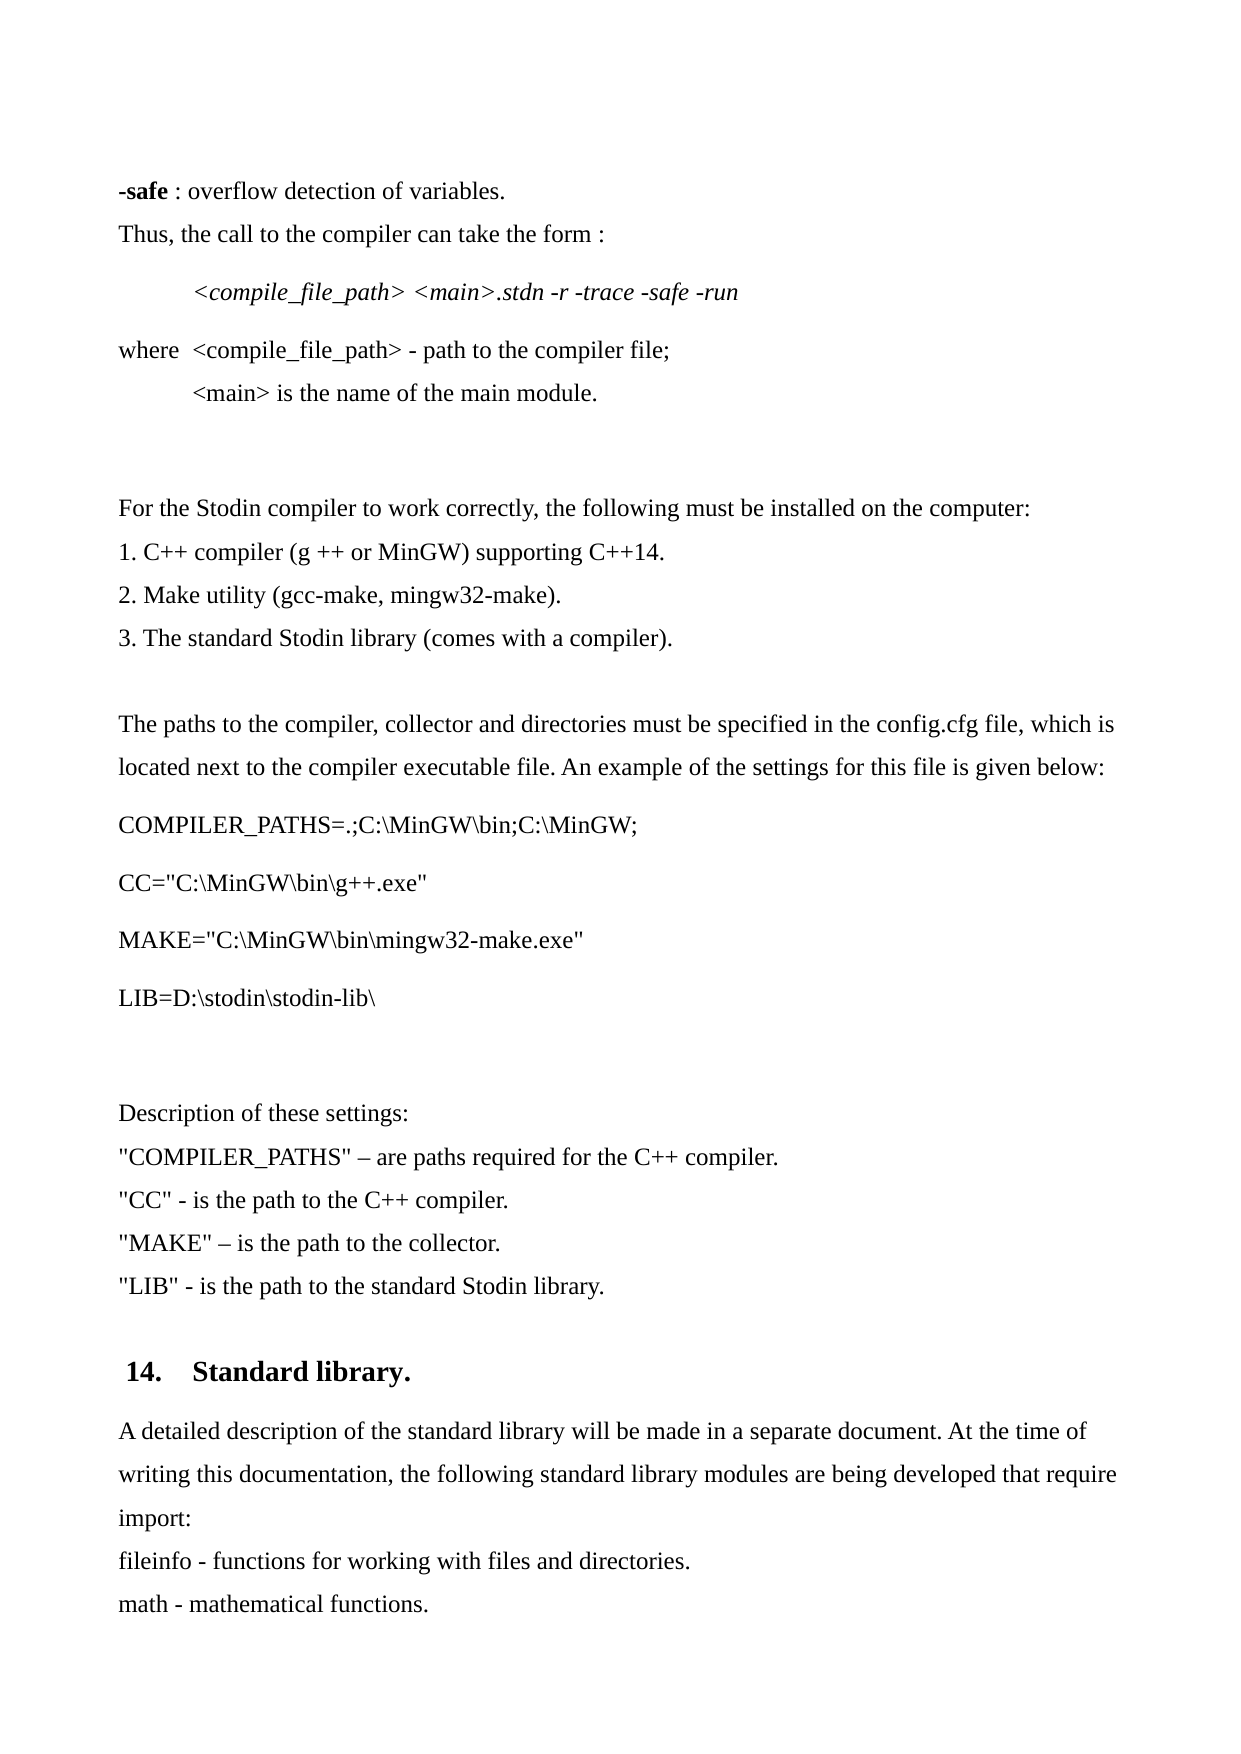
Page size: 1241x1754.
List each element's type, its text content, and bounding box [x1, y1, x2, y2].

text Description of these settings: "COMPILER_PATHS" – are paths required for the C++ compiler. "CC" - is the path to the C++ compiler. "MAKE" – is the path to the collector. "LIB" - is the path to the standard Stodin library. [118, 1098, 1122, 1300]
subtitle Standard library. [118, 1354, 1122, 1387]
text MAKE="C:\MinGW\bin\mingw32-make.exe" [118, 925, 1122, 954]
text where <compile_file_path> - path to the compiler file; <main> is the name of the main module. [118, 335, 1122, 407]
text <compile_file_path> <main>.stdn -r -trace -safe -run [118, 277, 1122, 306]
text A detailed description of the standard library will be made in a separate document. At the time of writing this documentation, the following standard library modules are being developed that require import: fileinfo - functions for working with files and directories. math - mathematical functions. [118, 1416, 1122, 1618]
text CC="C:\MinGW\bin\g++.exe" [118, 868, 1122, 896]
text -safe : overflow detection of variables. Thus, the call to the compiler can take the form : [118, 176, 1122, 248]
text For the Stodin compiler to work correctly, the following must be installed on the computer: 1. C++ compiler (g ++ or MinGW) supporting C++14. 2. Make utility (gcc-make, mingw32-make). 3. The standard Stodin library (comes with a compiler). The paths to the compiler, collector and directories must be specified in the config.cfg file, which is located next to the compiler executable file. An example of the settings for this file is given below: [118, 493, 1122, 781]
text COMPILER_PATHS=.;C:\MinGW\bin;C:\MinGW; [118, 810, 1122, 839]
text LIB=D:\stodin\stodin-lib\ [118, 983, 1122, 1012]
